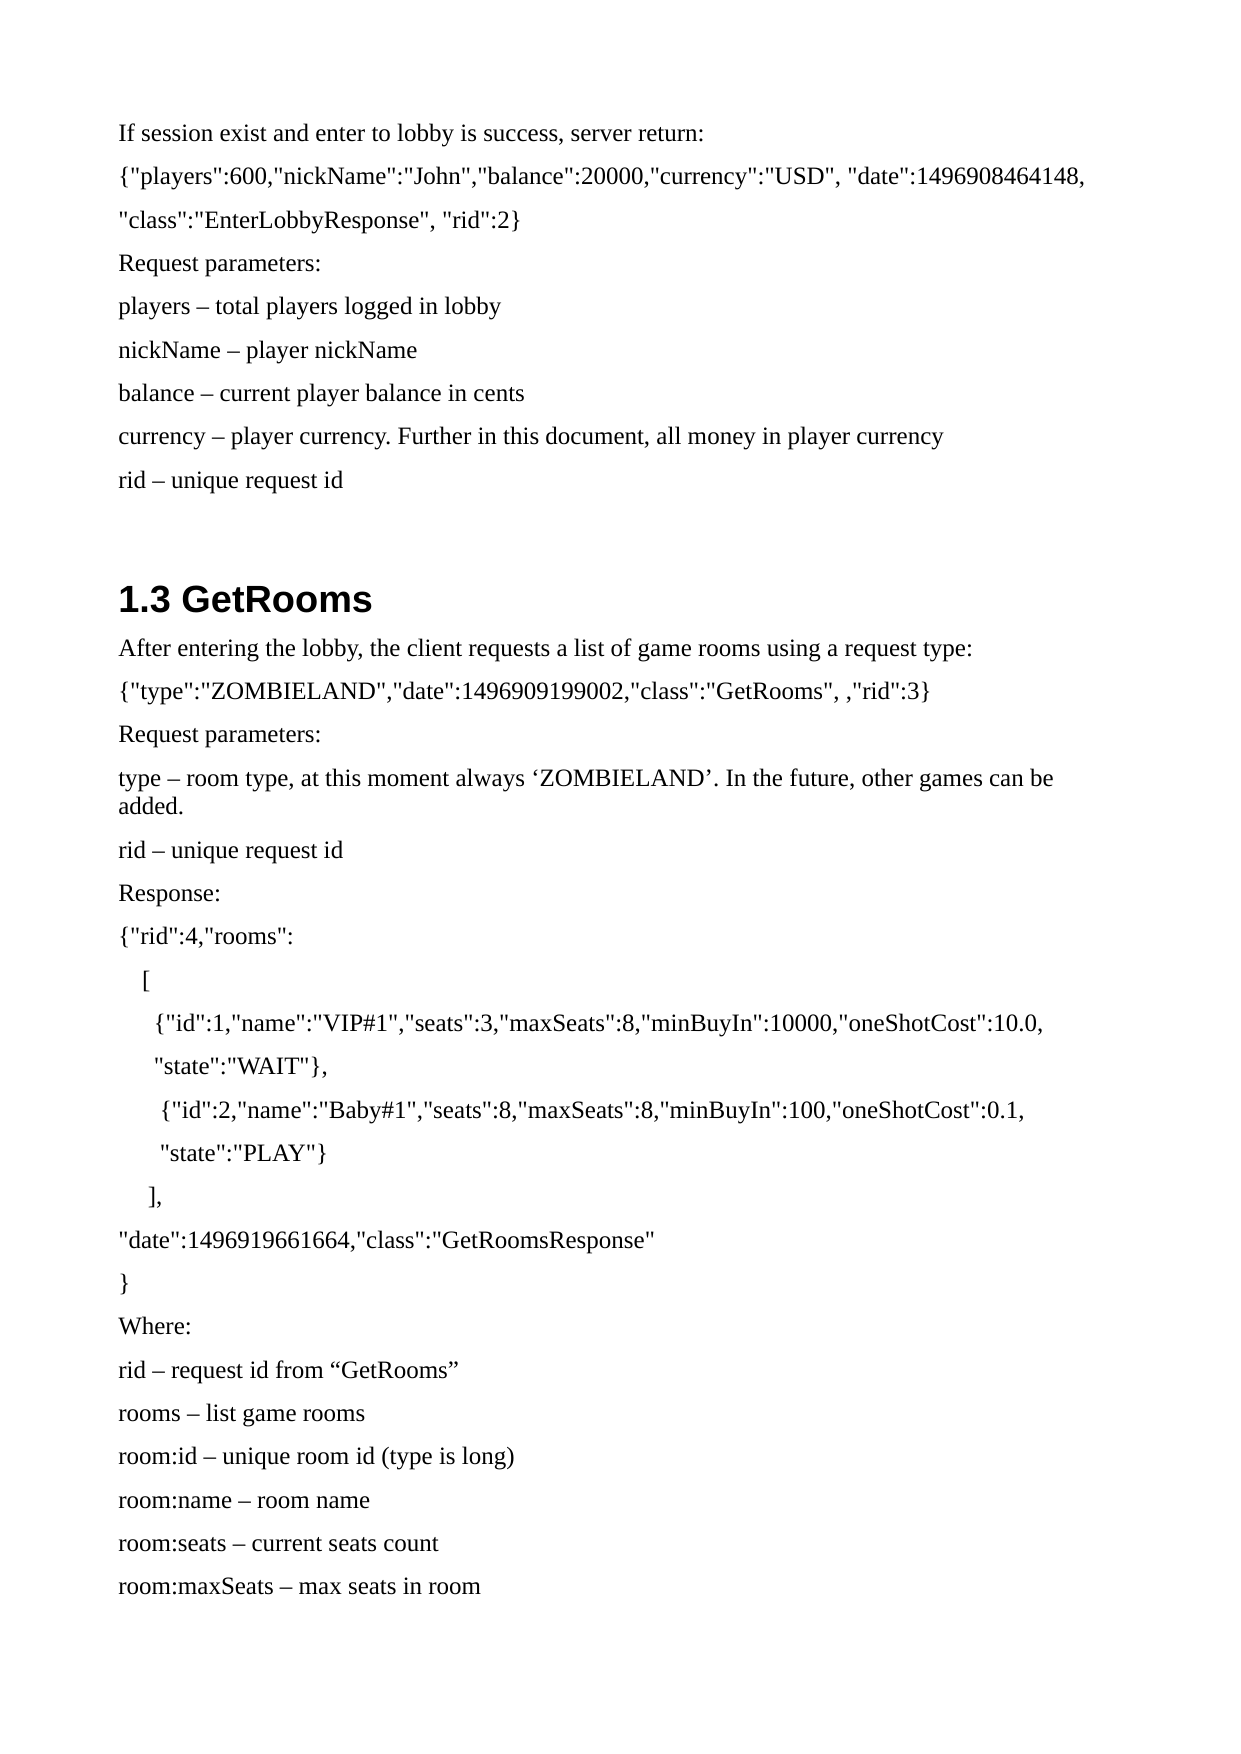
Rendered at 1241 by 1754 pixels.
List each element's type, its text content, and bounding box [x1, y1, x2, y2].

text nickName – player nickName [118, 335, 1122, 363]
text {"players":600,"nickName":"John","balance":20000,"currency":"USD", "date":1496908464148, [118, 161, 1122, 190]
text } [118, 1268, 1122, 1297]
text currency – player currency. Further in this document, all money in player currency [118, 421, 1122, 450]
text If session exist and enter to lobby is success, server return: [118, 118, 1122, 147]
text "date":1496919661664,"class":"GetRoomsResponse" [118, 1225, 1122, 1253]
text rid – request id from “GetRooms” [118, 1355, 1122, 1383]
text room:seats – current seats count [118, 1528, 1122, 1557]
text room:name – room name [118, 1485, 1122, 1513]
text {"id":2,"name":"Baby#1","seats":8,"maxSeats":8,"minBuyIn":100,"oneShotCost":0.1, [159, 1095, 1122, 1123]
text "state":"PLAY"} [159, 1138, 1122, 1167]
text type – room type, at this moment always ‘ZOMBIELAND’. In the future, other games can be added. [118, 763, 1122, 820]
text Request parameters: [118, 719, 1122, 748]
text Where: [118, 1311, 1122, 1340]
text {"type":"ZOMBIELAND","date":1496909199002,"class":"GetRooms", ,"rid":3} [118, 676, 1122, 705]
text Request parameters: [118, 248, 1122, 277]
text {"rid":4,"rooms": [118, 921, 1122, 950]
text room:id – unique room id (type is long) [118, 1441, 1122, 1470]
text rid – unique request id [118, 465, 1122, 493]
subtitle 1.3 GetRooms [118, 576, 1122, 620]
text rid – unique request id [118, 835, 1122, 863]
text room:maxSeats – max seats in room [118, 1571, 1122, 1600]
text "state":"WAIT"}, [153, 1051, 1122, 1080]
text "class":"EnterLobbyResponse", "rid":2} [118, 205, 1122, 233]
text balance – current player balance in cents [118, 378, 1122, 407]
text After entering the lobby, the client requests a list of game rooms using a request type: [118, 633, 1122, 661]
text [ [118, 965, 1122, 993]
text Response: [118, 878, 1122, 907]
text players – total players logged in lobby [118, 291, 1122, 320]
text rooms – list game rooms [118, 1398, 1122, 1427]
text {"id":1,"name":"VIP#1","seats":3,"maxSeats":8,"minBuyIn":10000,"oneShotCost":10.0, [153, 1008, 1122, 1037]
text ], [118, 1181, 1122, 1210]
